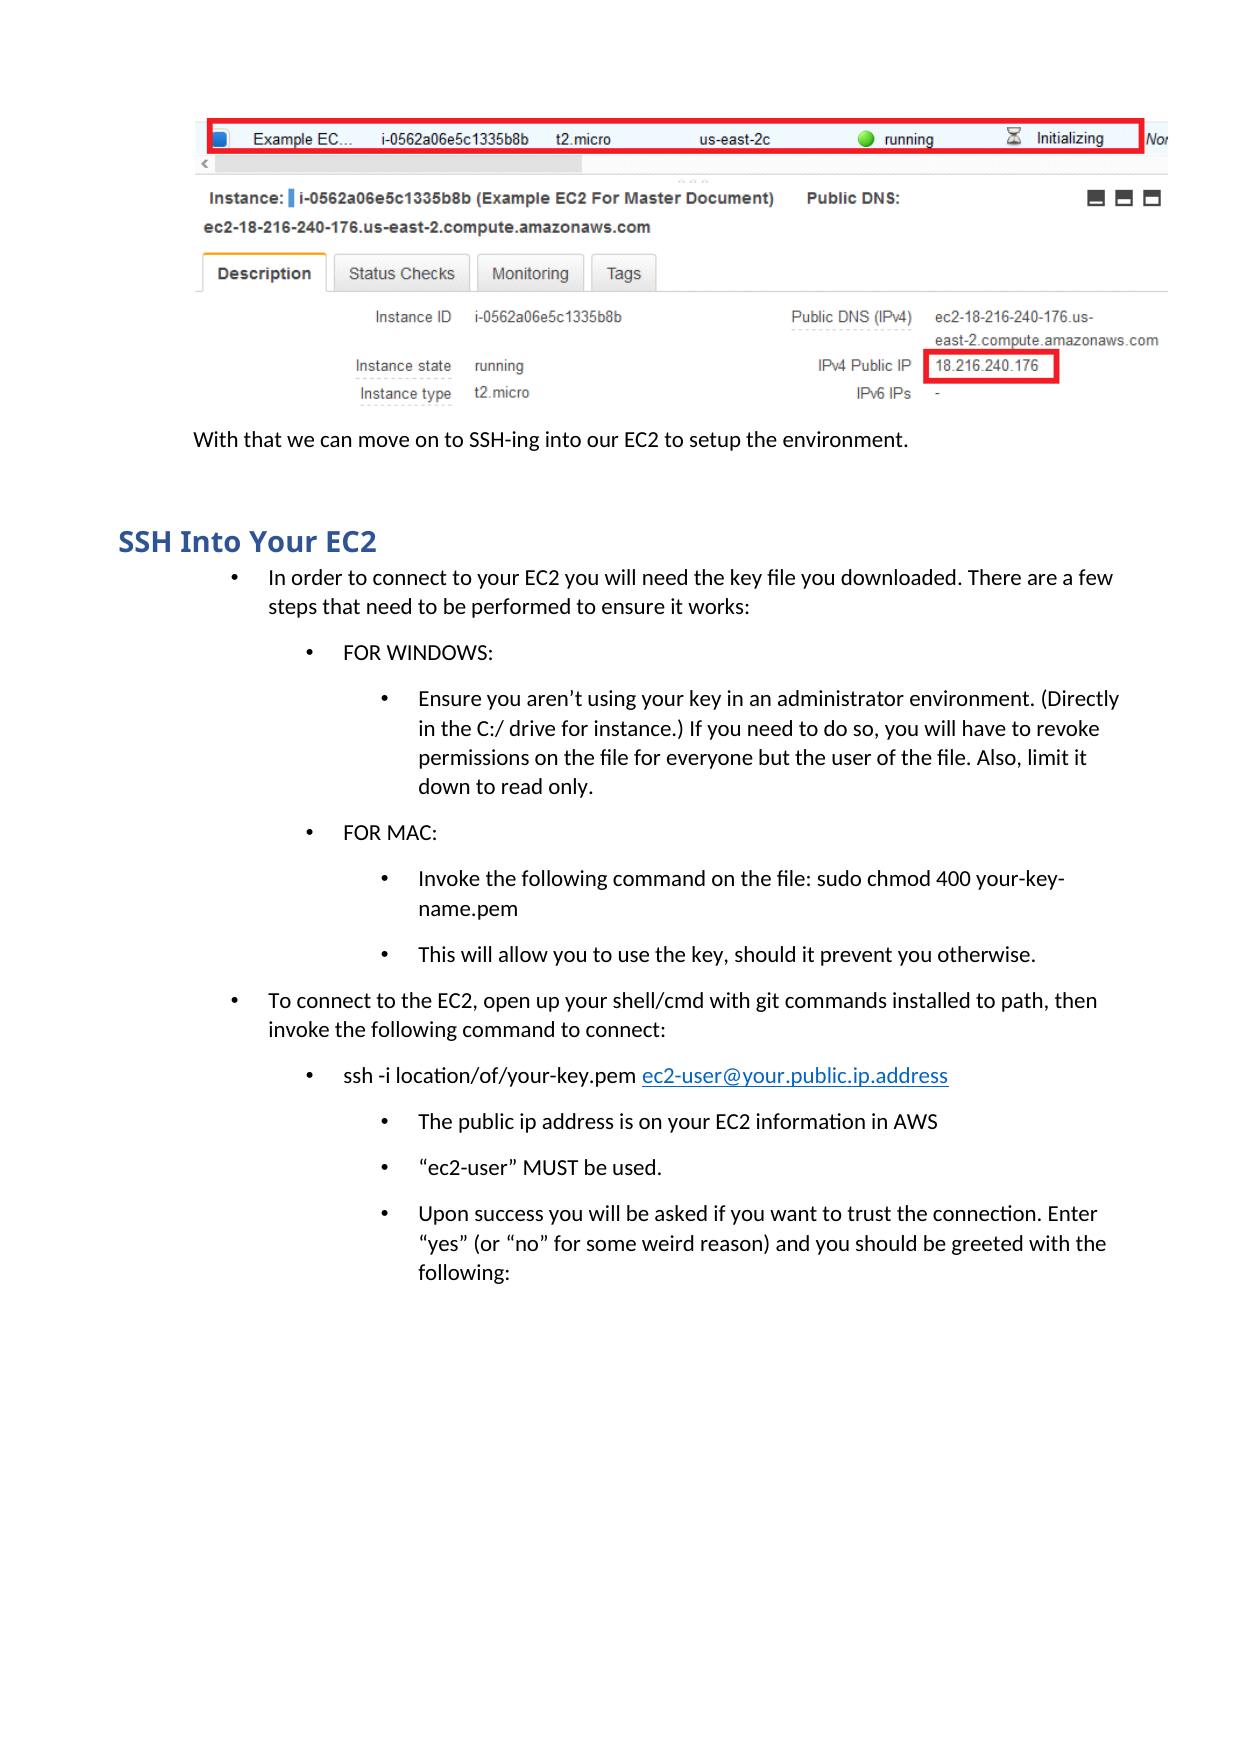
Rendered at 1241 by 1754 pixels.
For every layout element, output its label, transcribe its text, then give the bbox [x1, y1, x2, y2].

list The public ip address is on your EC2 information in AWS [381, 1107, 1122, 1135]
list In order to connect to your EC2 you will need the key file you downloaded. There are a few steps that need to be performed to ensure it works: [231, 563, 1122, 620]
list Upon success you will be asked if you want to trust the connection. Enter “yes” (or “no” for some weird reason) and you should be greeted with the following: [381, 1199, 1122, 1286]
list “ec2-user” MUST be used. [381, 1153, 1122, 1181]
list FOR WINDOWS: [306, 638, 1122, 666]
text SSH Into Your EC2 [118, 521, 1122, 561]
list FOR MAC: [306, 818, 1122, 846]
list ssh -i location/of/your-key.pem ec2-user@your.public.ip.address [306, 1061, 1122, 1089]
list Ensure you aren’t using your key in an administrator environment. (Directly in the C:/ drive for instance.) If you need to do so, you will have to revoke permissions on the file for everyone but the user of the file. Also, limit it down to read only. [381, 684, 1122, 800]
list To connect to the EC2, open up your shell/cmd with git commands installed to path, then invoke the following command to connect: [231, 986, 1122, 1043]
text With that we can move on to SSH-ing into our EC2 to setup the environment. [193, 425, 1122, 453]
list This will allow you to use the key, should it prevent you otherwise. [381, 940, 1122, 968]
list Invoke the following command on the file: sudo chmod 400 your-key-name.pem [381, 864, 1122, 922]
